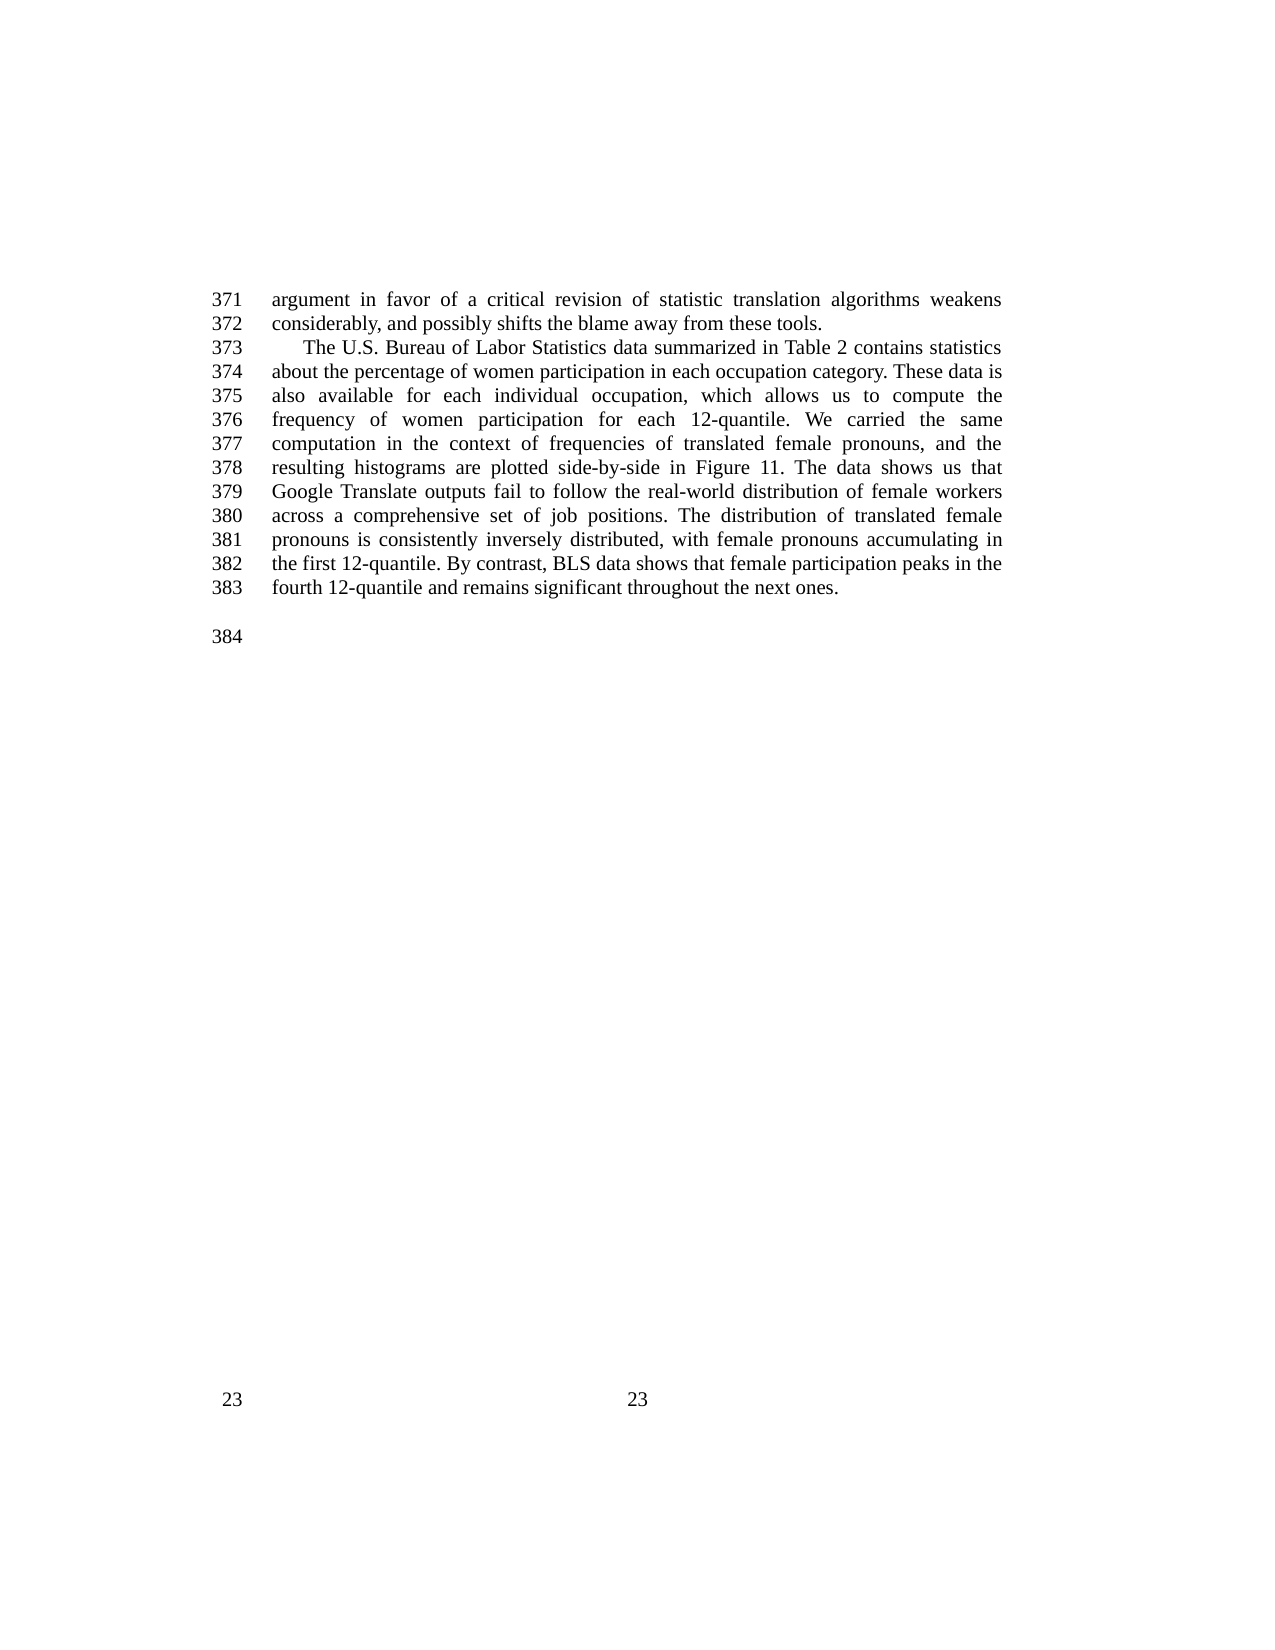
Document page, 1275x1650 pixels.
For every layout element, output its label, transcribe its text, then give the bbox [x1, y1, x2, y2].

text The U.S. Bureau of Labor Statistics data summarized in Table 2 contains statistics about the percentage of women participation in each occupation category. These data is also available for each individual occupation, which allows us to compute the frequency of women participation for each 12-quantile. We carried the same computation in the context of frequencies of translated female pronouns, and the resulting histograms are plotted side-by-side in Figure 11. The data shows us that Google Translate outputs fail to follow the real-world distribution of female workers across a comprehensive set of job positions. The distribution of translated female pronouns is consistently inversely distributed, with female pronouns accumulating in the first 12-quantile. By contrast, BLS data shows that female participation peaks in the fourth 12-quantile and remains significant throughout the next ones.". The data shows us that Google Translate outputs fail to follow the real-world distribution of female workers across a comprehensive set of job positions. The distribution of translated female pronouns is consistently inversely distributed, with female pronouns accumulating in the first 12-quantile. By contrast, BLS data shows that female participation peaks in the fourth 12-quantile and remains significant throughout the next ones. " [272, 334, 1003, 599]
text A sensible objection to the conclusions we draw from our study is that the perceived gender bias in Google Translate results stems from the fact that (possibly) female participation in some job positions is itself low. We must account for the possibility that the statistics of gender pronouns in Google Translate outputs merely reflects the demographics of male-dominated fields (male-dominated fields can be considered those that have less than 25% of women participation"A sensible objection to the conclusions we draw from our study is that the perceived gender bias in Google Translate results stems from the fact that (possibly) female participation in some job positions is itself low. We must account for the possibility that the statistics of gender pronouns in Google Translate outputs merely reflects the demographics of male-dominated fields (male-dominated fields can be considered those that have less than 25% of women participation " (Women’s Bureau, 2014), according to the U.S. Department of Labor Women’s Bureau). In this context, the argument in favor of a critical revision of statistic translation algorithms weakens considerably, and possibly shifts the blame away from these tools.", according to the U.S. Department of Labor Women’s Bureau). In this context, the argument in favor of a critical revision of statistic translation algorithms weakens considerably, and possibly shifts the blame away from these tools. " [272, 286, 1003, 334]
